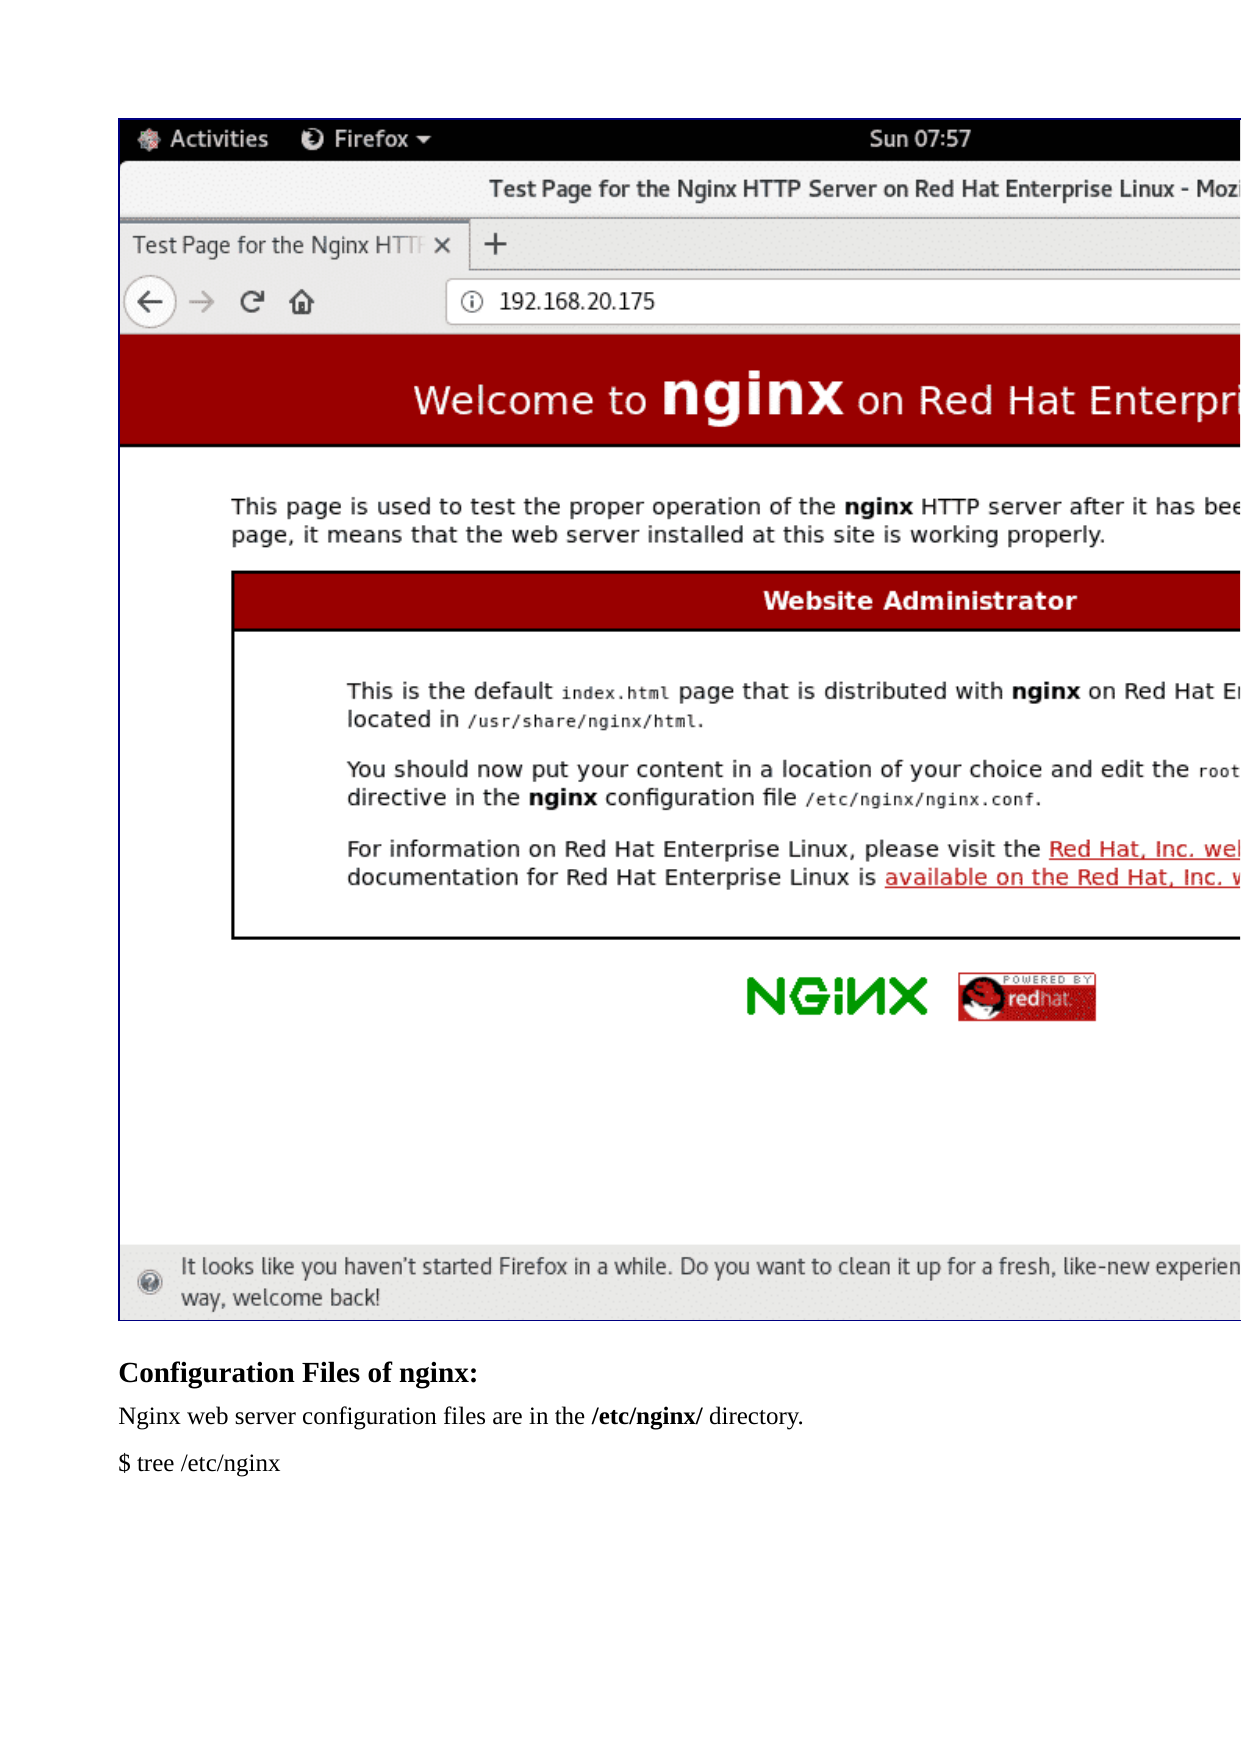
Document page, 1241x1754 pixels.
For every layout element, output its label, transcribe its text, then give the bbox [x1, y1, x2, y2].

picture [120, 120, 1241, 1320]
subtitle Configuration Files of nginx: [118, 1355, 1122, 1388]
text Nginx web server configuration files are in the /etc/nginx/ directory. [118, 1401, 1122, 1429]
text $ tree /etc/nginx [118, 1448, 1122, 1477]
